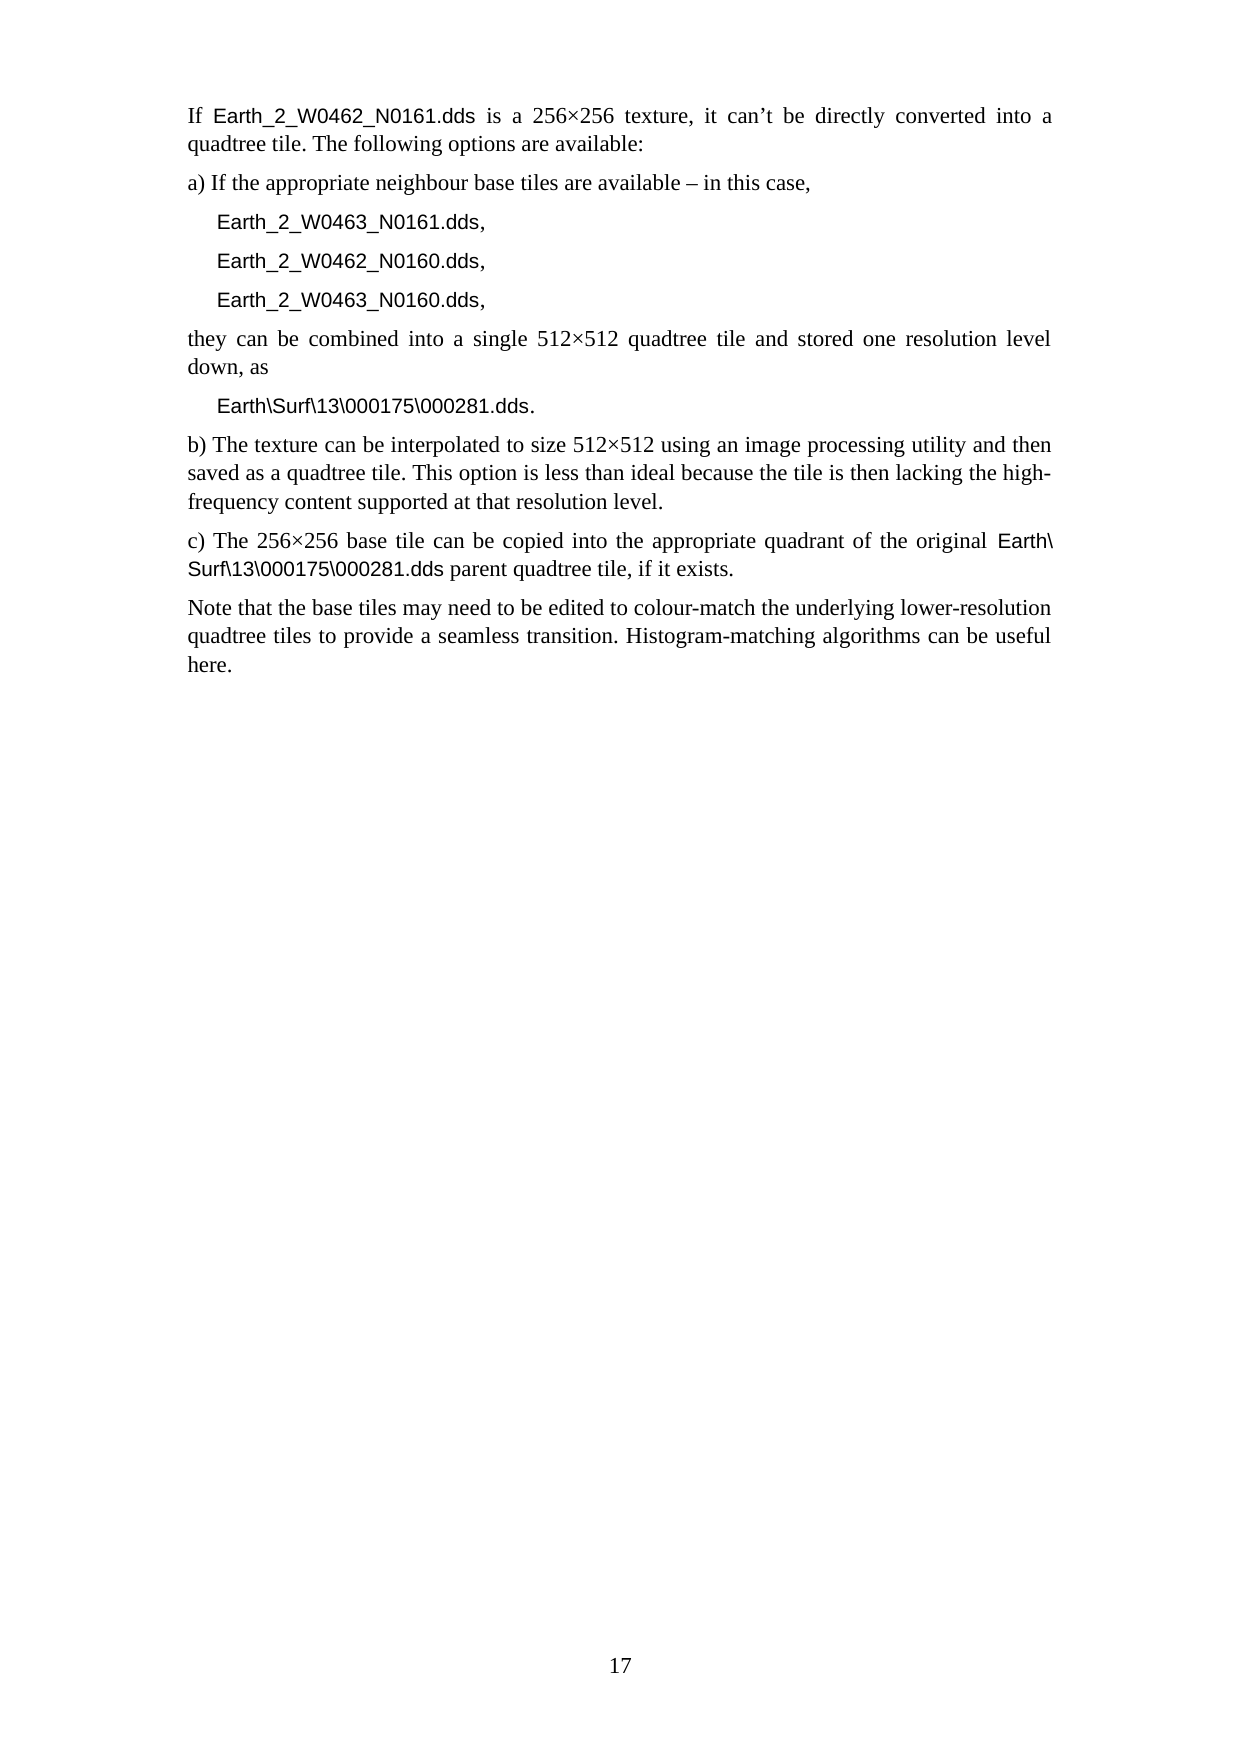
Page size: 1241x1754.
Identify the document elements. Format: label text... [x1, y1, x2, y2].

text they can be combined into a single 512×512 quadtree tile and stored one resolution level down, as [187, 323, 1053, 380]
text a) If the appropriate neighbour base tiles are available – in this case, [187, 168, 1053, 196]
text Earth_2_W0462_N0160.dds, [217, 246, 1053, 274]
text c) The 256×256 base tile can be copied into the appropriate quadrant of the original Earth\Surf\13\000175\000281.dds parent quadtree tile, if it exists. [187, 525, 1053, 582]
text Note that the base tiles may need to be edited to colour-match the underlying lower-resolution quadtree tiles to provide a seamless transition. Histogram-matching algorithms can be useful here. [187, 593, 1053, 678]
text Earth_2_W0463_N0160.dds, [217, 284, 1053, 313]
text Earth_2_W0463_N0161.dds, [217, 207, 1053, 235]
text Earth\Surf\13\000175\000281.dds. [217, 391, 1053, 419]
text If Earth_2_W0462_N0161.dds is a 256×256 texture, it can’t be directly converted into a quadtree tile. The following options are available: [187, 100, 1053, 157]
text b) The texture can be interpolated to size 512×512 using an image processing utility and then saved as a quadtree tile. This option is less than ideal because the tile is then lacking the high-frequency content supported at that resolution level. [187, 430, 1053, 515]
